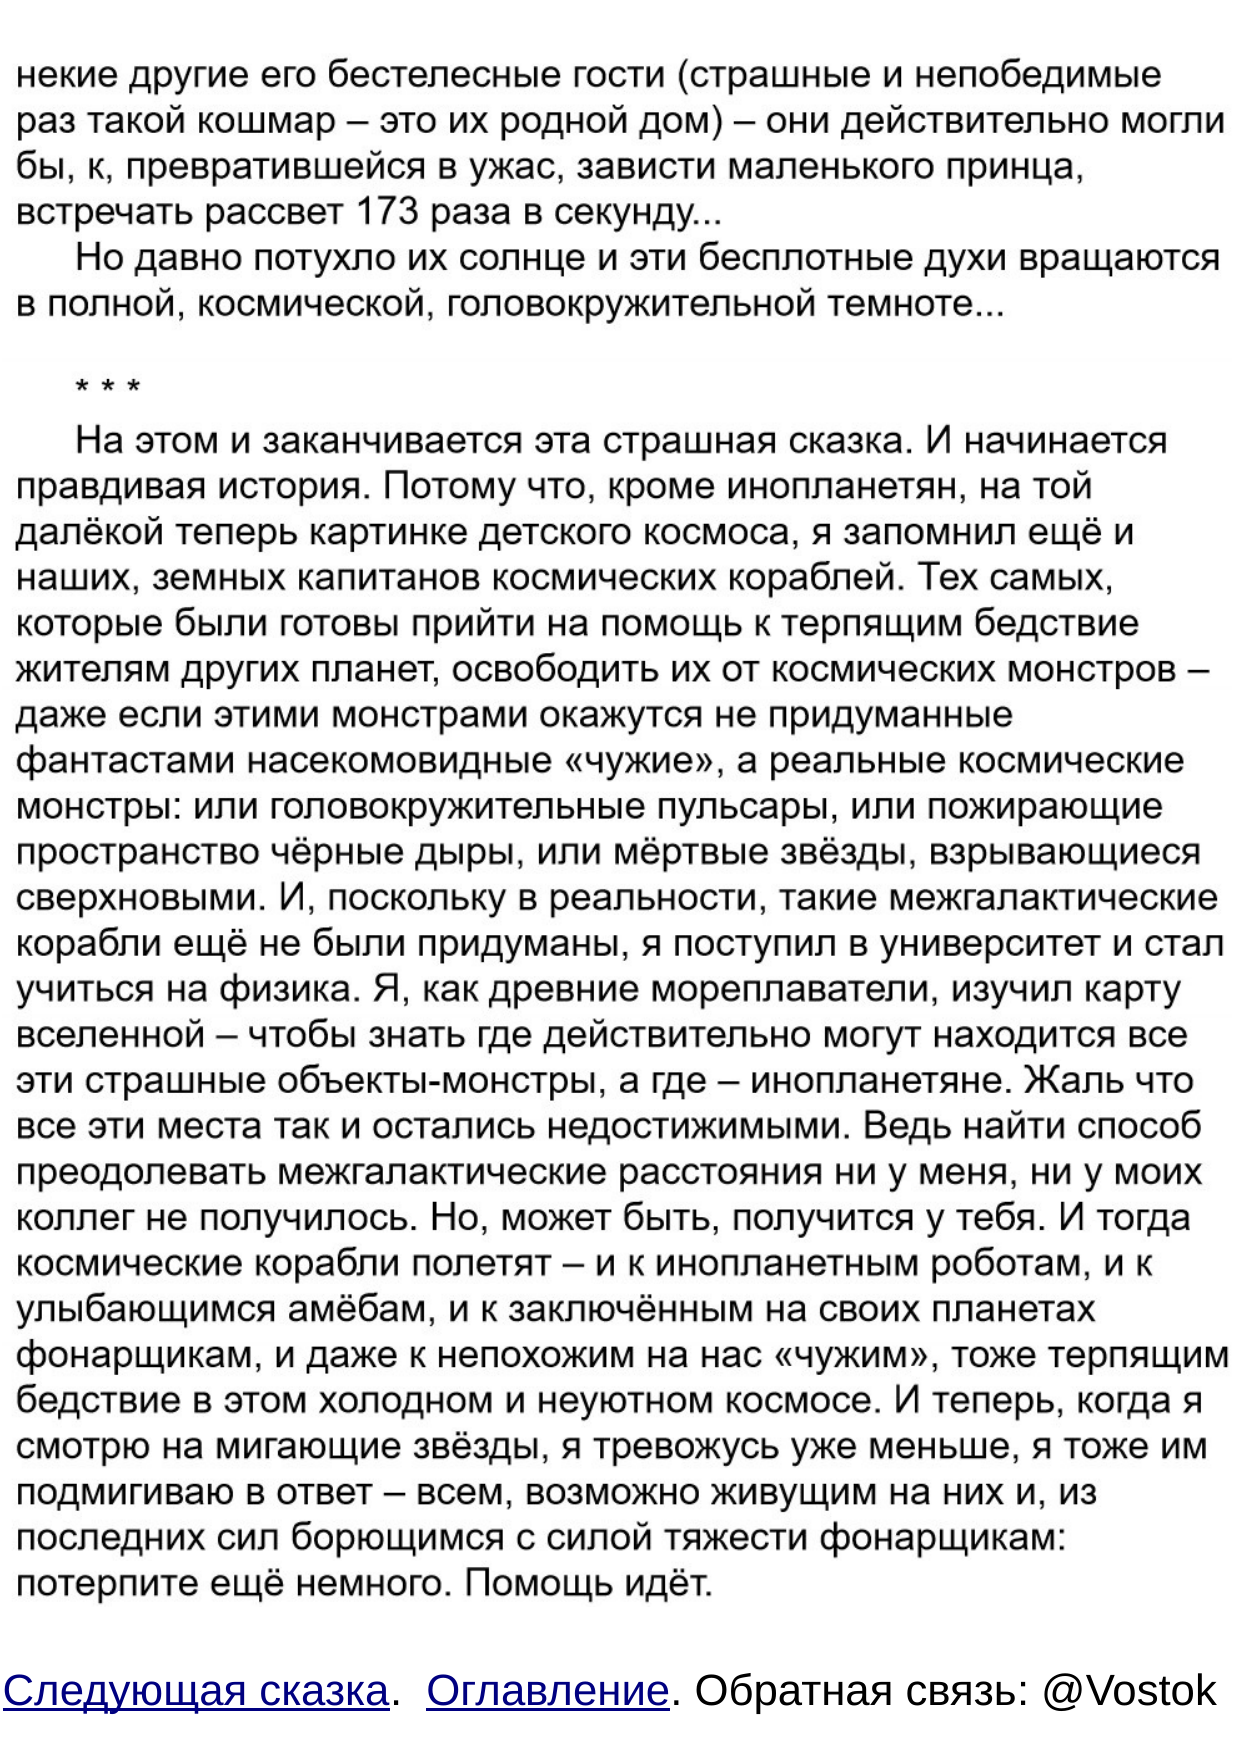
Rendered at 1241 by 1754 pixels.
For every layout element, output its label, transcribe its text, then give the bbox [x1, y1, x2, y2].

picture [2, 33, 1241, 1607]
text Следующая сказка. Оглавление. Обратная связь: @Vostok [2, 1664, 1240, 1715]
